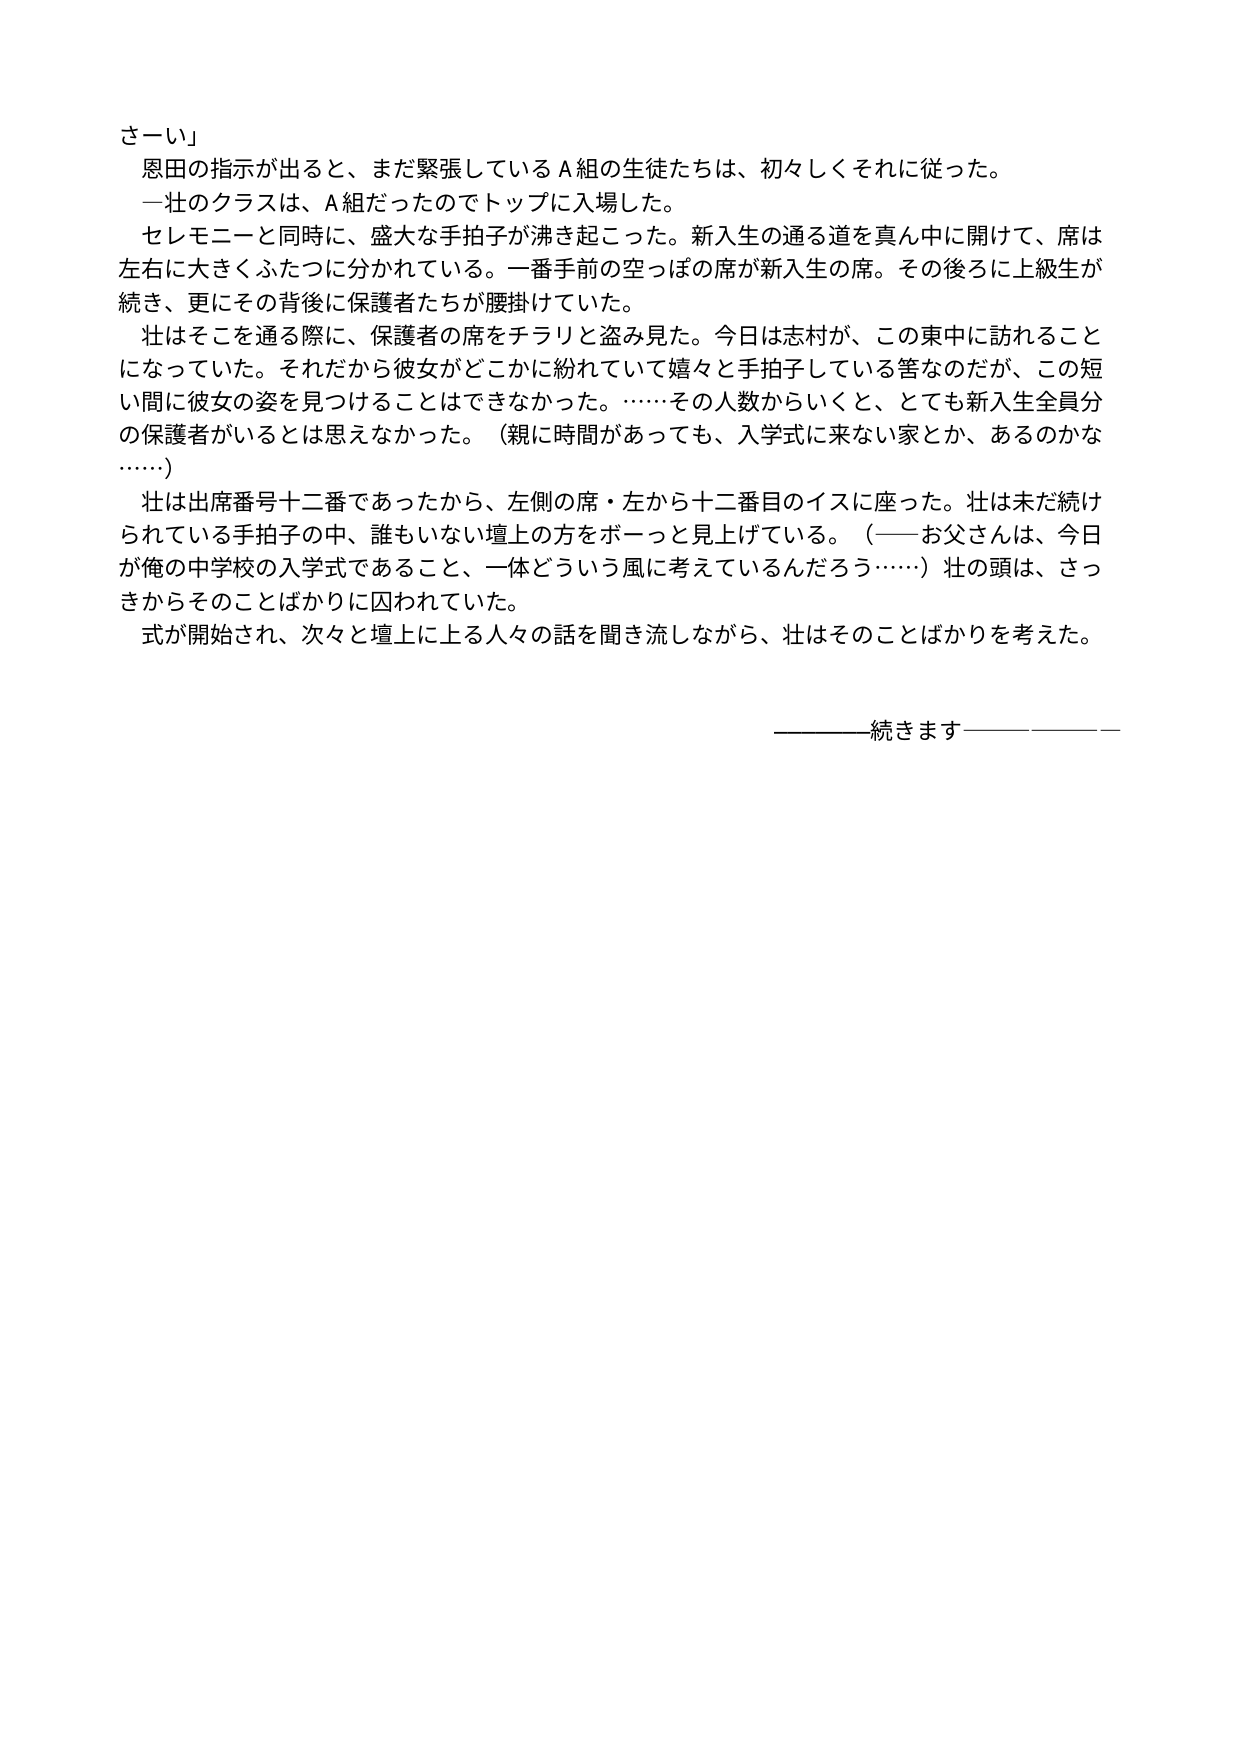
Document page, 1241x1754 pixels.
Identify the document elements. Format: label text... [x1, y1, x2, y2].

text ―壮のクラスは、A組だったのでトップに入場した。 [118, 185, 1122, 218]
text ―――――――続きます――――――― [118, 712, 1122, 746]
text さーい」 [118, 118, 1122, 151]
text 壮はそこを通る際に、保護者の席をチラリと盗み見た。今日は志村が、この東中に訪れることになっていた。それだから彼女がどこかに紛れていて嬉々と手拍子している筈なのだが、この短い間に彼女の姿を見つけることはできなかった。……その人数からいくと、とても新入生全員分の保護者がいるとは思えなかった。（親に時間があっても、入学式に来ない家とか、あるのかな……） [118, 318, 1122, 484]
text 壮は出席番号十二番であったから、左側の席・左から十二番目のイスに座った。壮は未だ続けられている手拍子の中、誰もいない壇上の方をボーっと見上げている。（――お父さんは、今日が俺の中学校の入学式であること、一体どういう風に考えているんだろう……）壮の頭は、さっきからそのことばかりに囚われていた。 [118, 484, 1122, 617]
text セレモニーと同時に、盛大な手拍子が沸き起こった。新入生の通る道を真ん中に開けて、席は左右に大きくふたつに分かれている。一番手前の空っぽの席が新入生の席。その後ろに上級生が続き、更にその背後に保護者たちが腰掛けていた。 [118, 218, 1122, 318]
text 恩田の指示が出ると、まだ緊張しているA組の生徒たちは、初々しくそれに従った。 [118, 151, 1122, 185]
text 式が開始され、次々と壇上に上る人々の話を聞き流しながら、壮はそのことばかりを考えた。 [118, 617, 1122, 650]
